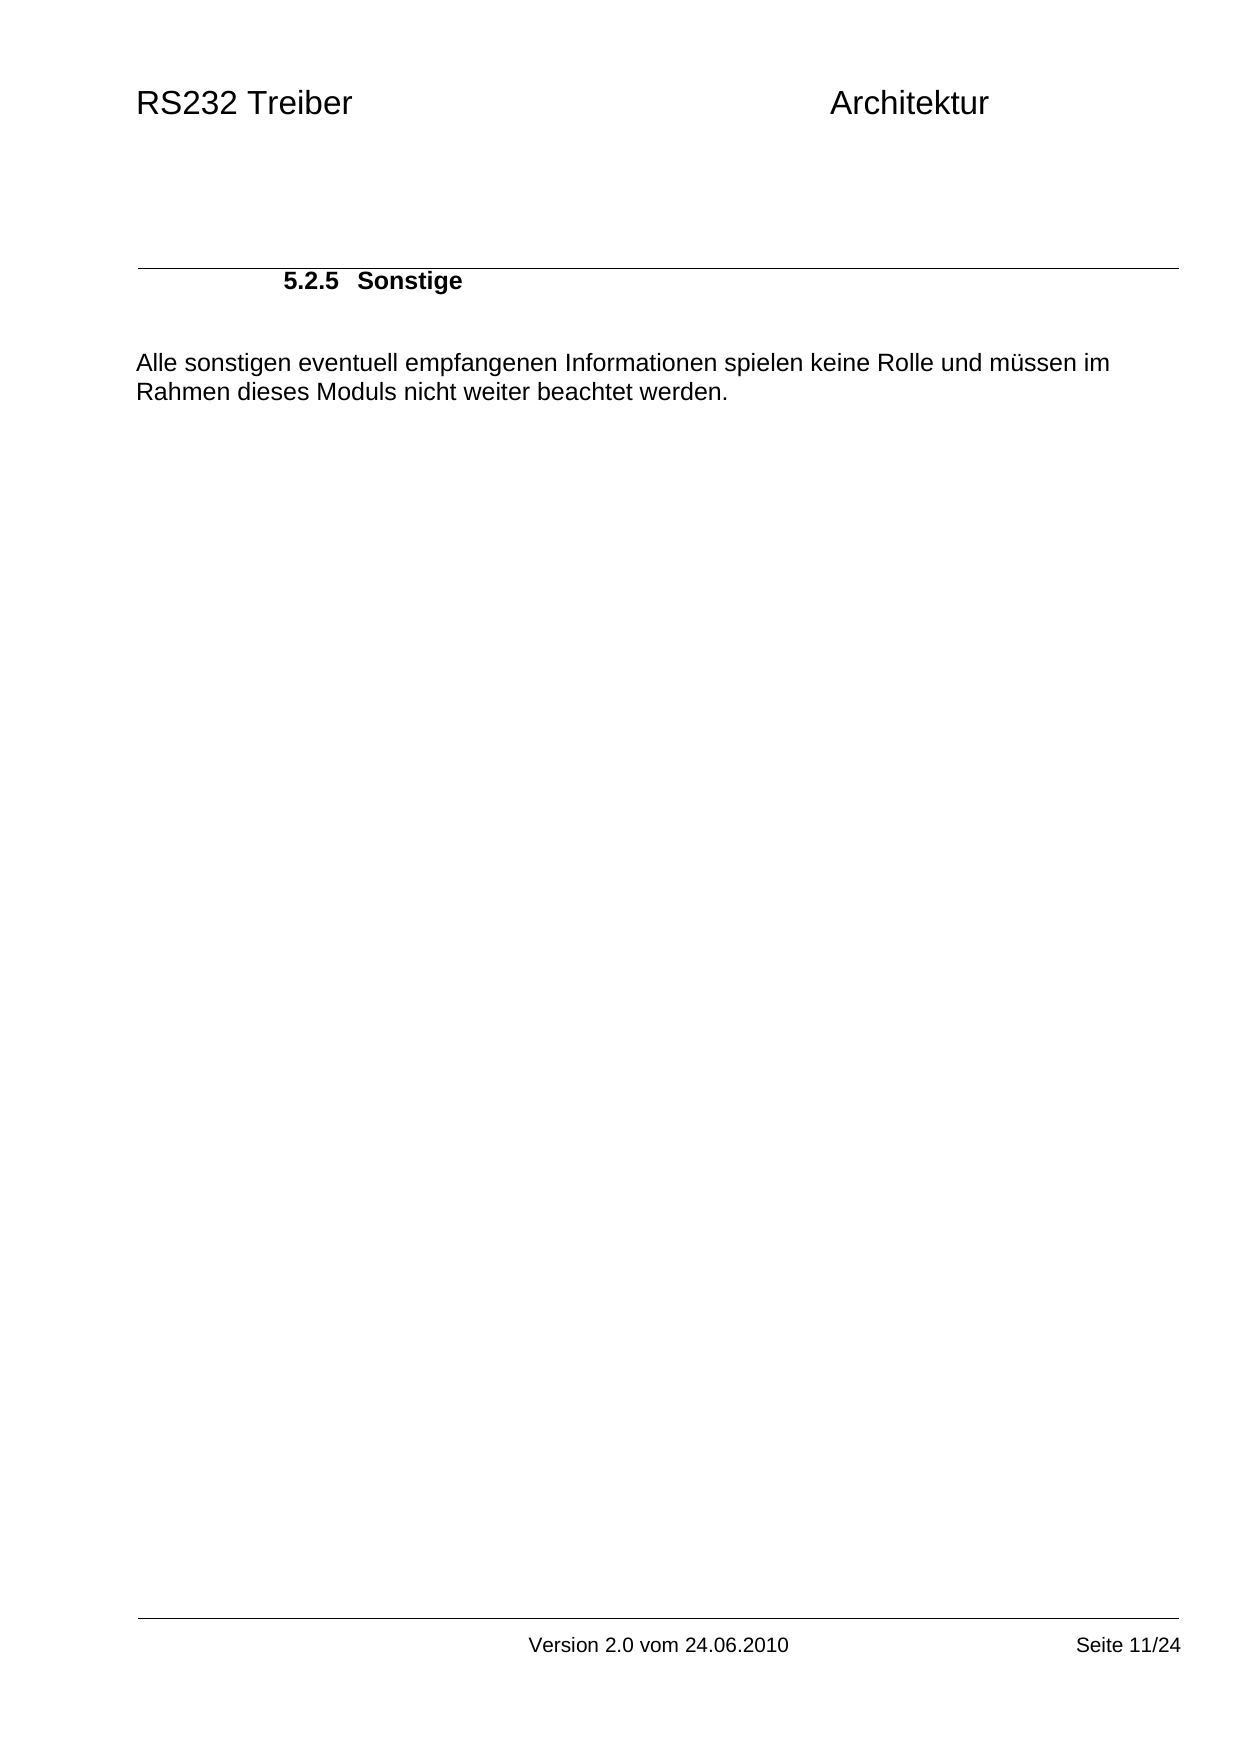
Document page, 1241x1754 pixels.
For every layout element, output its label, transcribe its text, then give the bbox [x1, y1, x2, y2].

subtitle Sonstige [283, 289, 443, 294]
text Alle sonstigen eventuell empfangenen Informationen spielen keine Rolle und müssen im Rahmen dieses Moduls nicht weiter beachtet werden. [136, 348, 1181, 406]
subtitle Sonstige [444, 289, 1181, 294]
